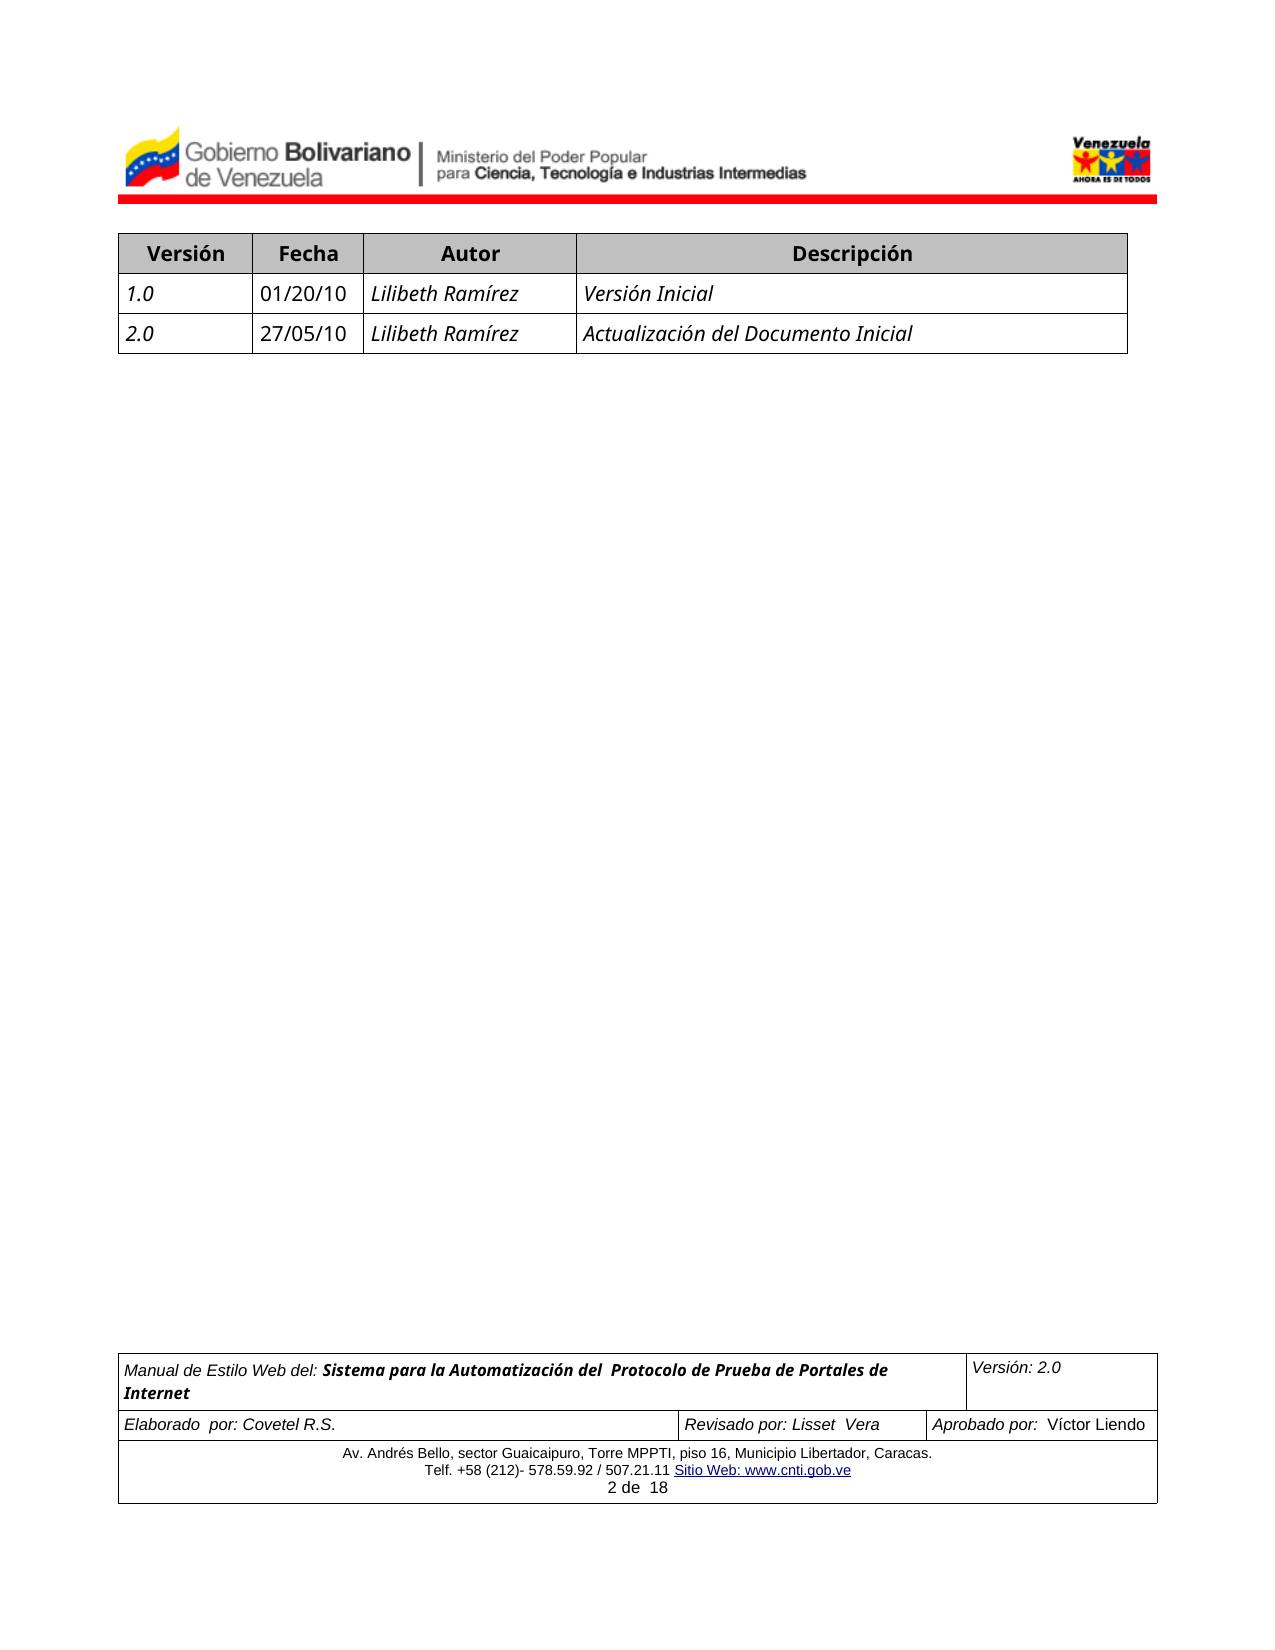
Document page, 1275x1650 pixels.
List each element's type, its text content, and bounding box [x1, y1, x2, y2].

table_cell Lilibeth Ramírez [364, 274, 576, 313]
table_header Descripción [577, 234, 1127, 273]
table_cell 27/05/10 [253, 314, 363, 353]
table_cell Versión Inicial [577, 274, 1127, 313]
table_cell 1.0 [119, 274, 252, 313]
table_cell 20/01/10 [253, 274, 363, 313]
picture [118, 118, 1157, 204]
table_cell 2.0 [119, 314, 252, 353]
table_header Fecha [253, 234, 363, 273]
table_header Autor [364, 234, 576, 273]
table_header Versión [119, 234, 252, 273]
table_cell Actualización del Documento Inicial [577, 314, 1127, 353]
table_cell Lilibeth Ramírez [364, 314, 576, 353]
